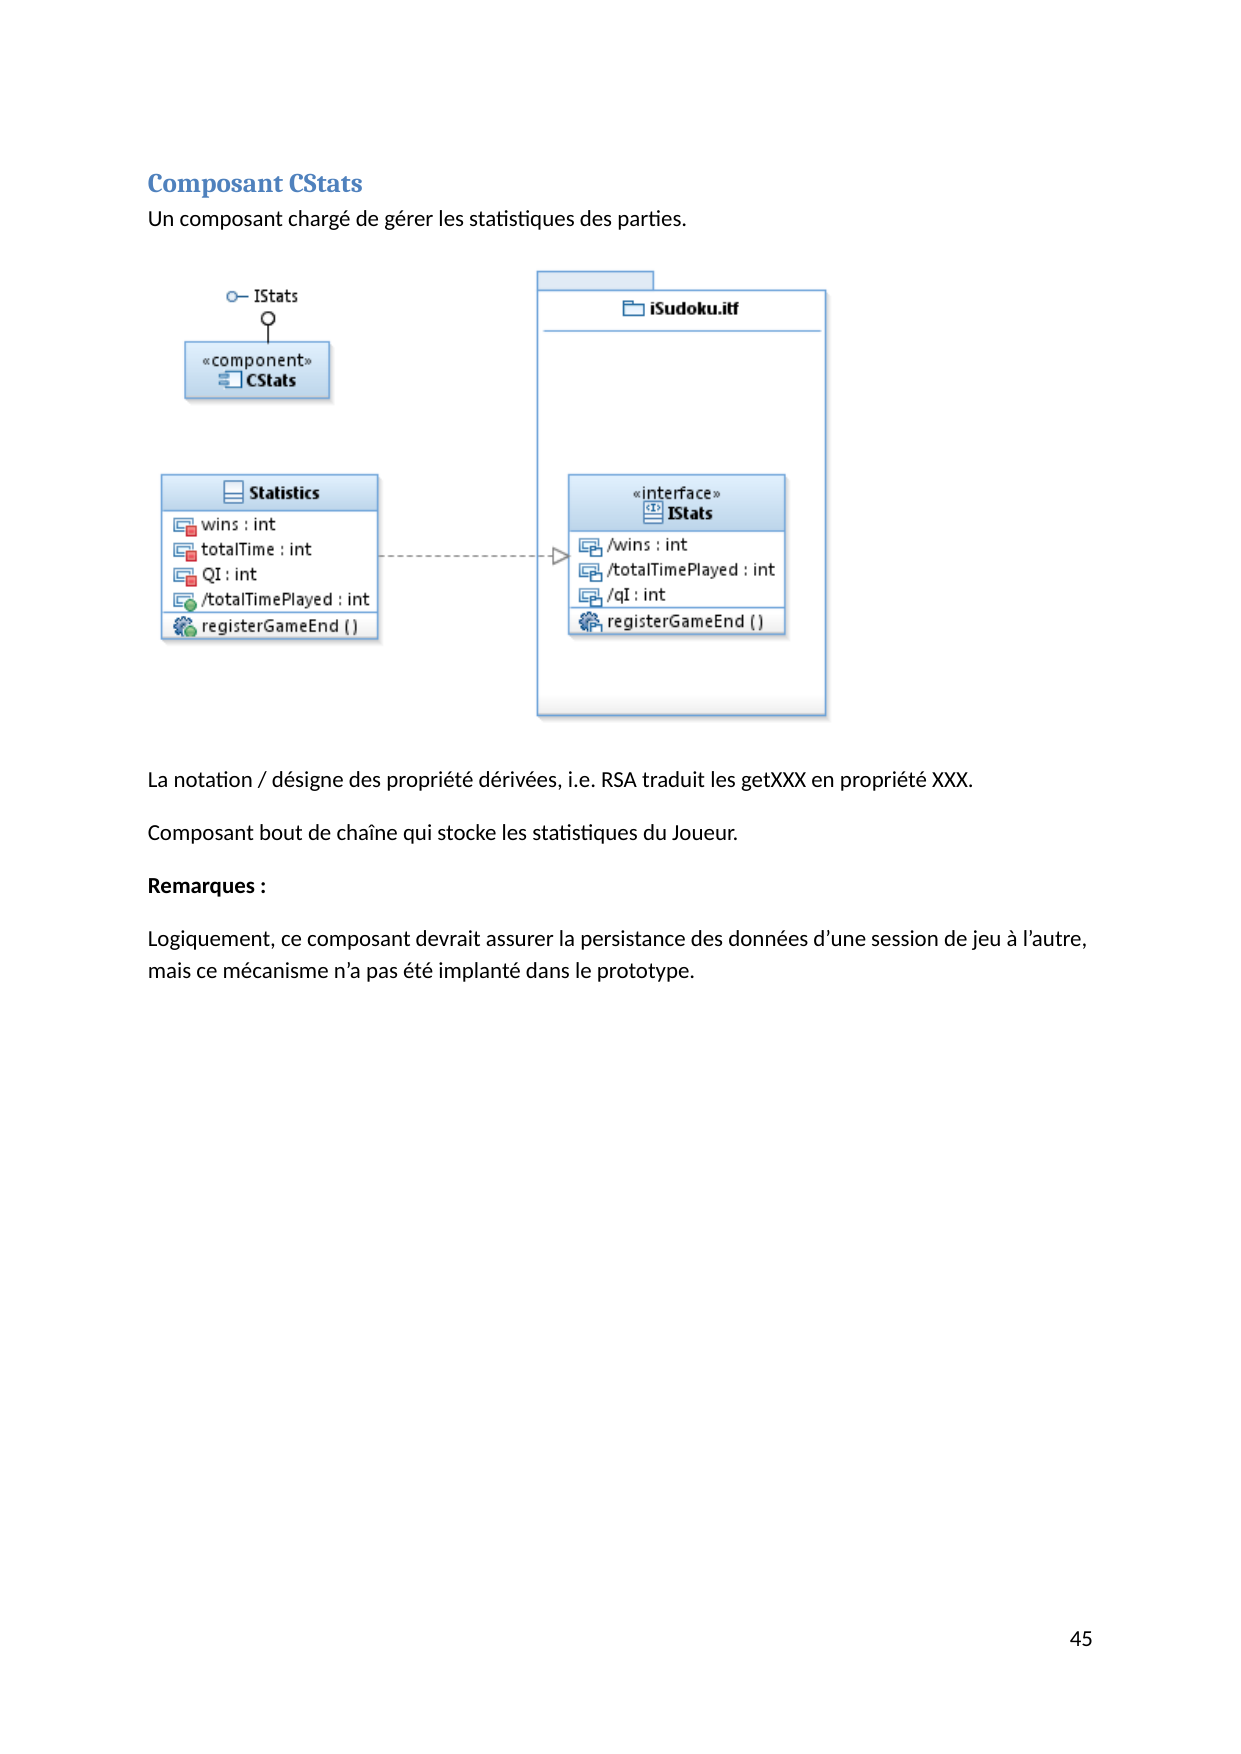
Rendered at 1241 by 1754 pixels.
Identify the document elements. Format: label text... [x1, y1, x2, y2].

text Un composant chargé de gérer les statistiques des parties. [148, 204, 1093, 232]
text Logiquement, ce composant devrait assurer la persistance des données d’une session de jeu à l’autre, mais ce mécanisme n’a pas été implanté dans le prototype. [148, 924, 1093, 984]
text Composant bout de chaîne qui stocke les statistiques du Joueur. [148, 818, 1093, 846]
subtitle Composant CStats [148, 168, 1093, 199]
picture [147, 257, 847, 740]
text La notation / désigne des propriété dérivées, i.e. RSA traduit les getXXX en propriété XXX. [148, 765, 1093, 793]
text Remarques : [148, 871, 1093, 899]
